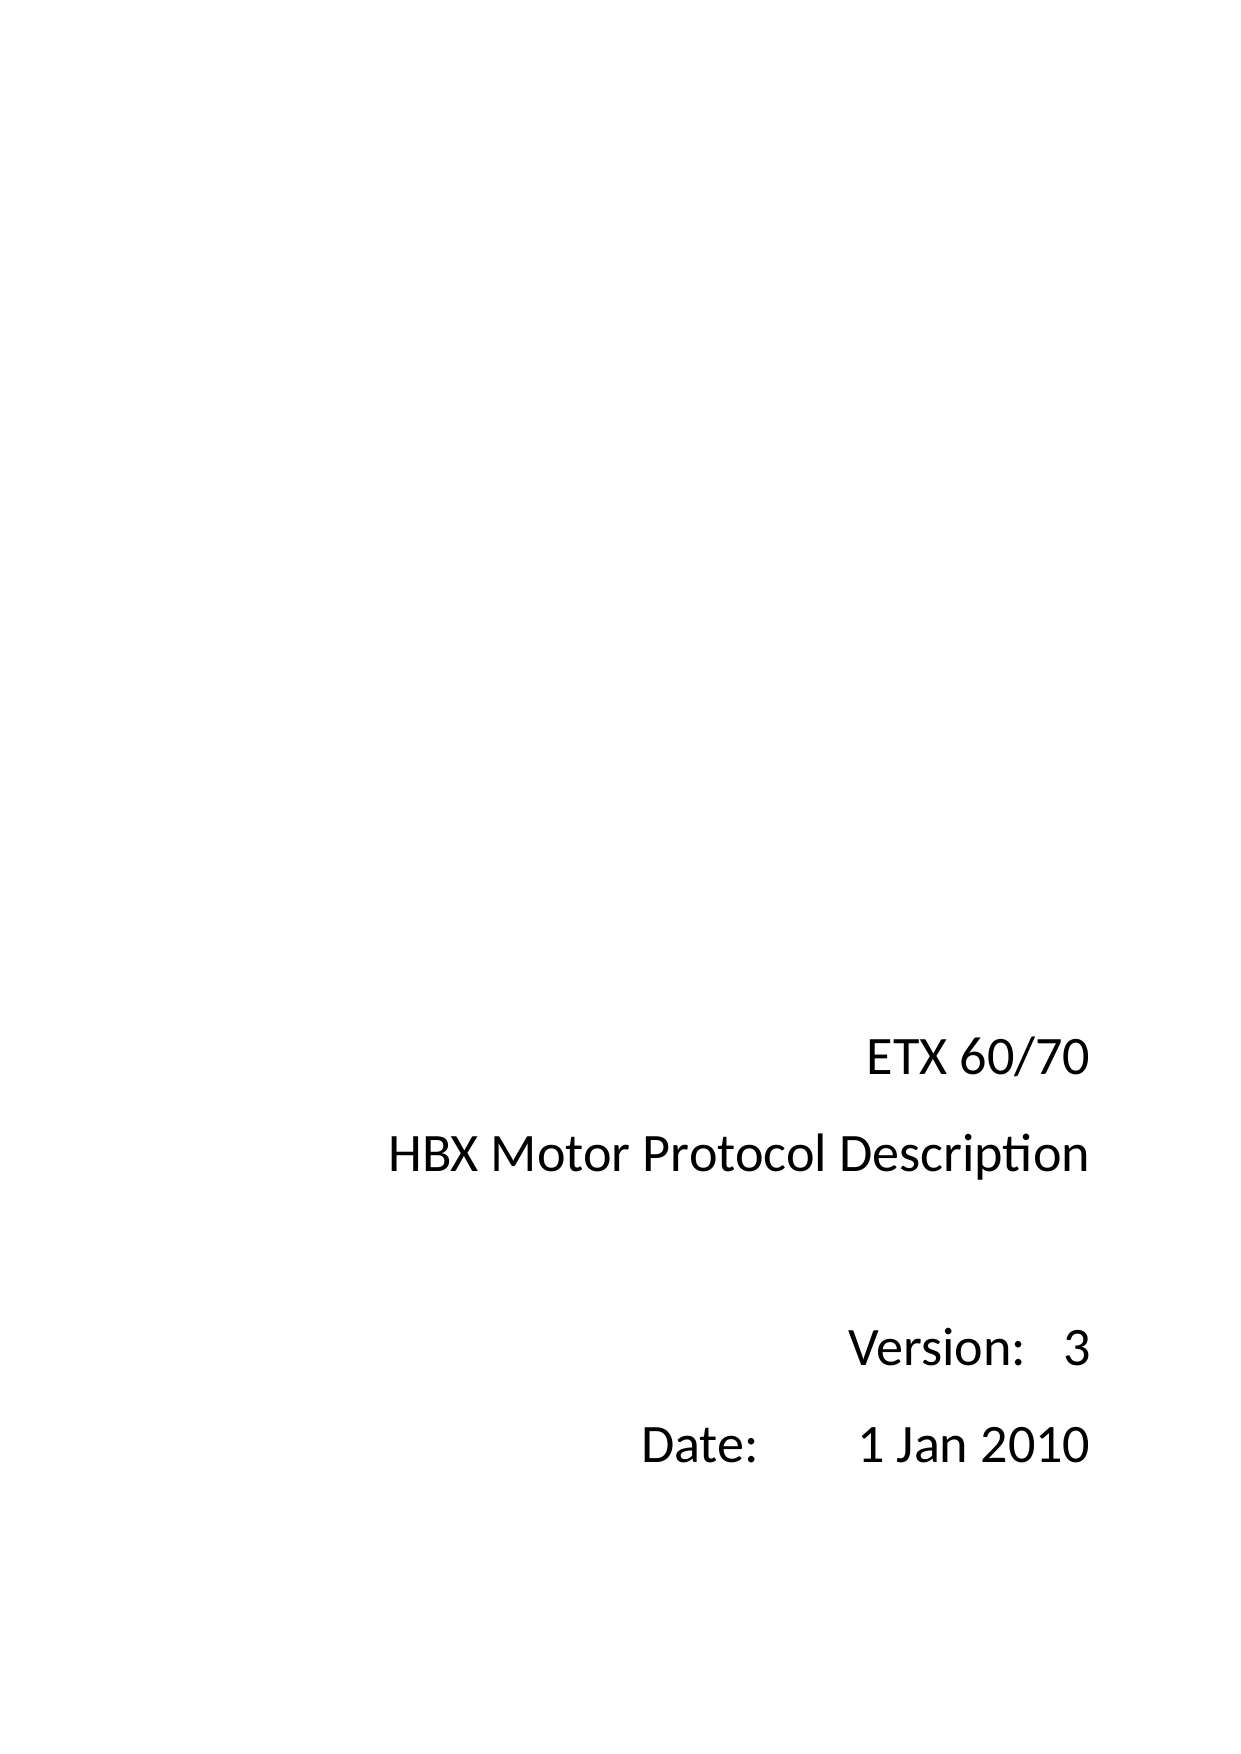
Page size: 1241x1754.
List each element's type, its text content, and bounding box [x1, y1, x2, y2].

text Date: 1 Jan 2010 [150, 1409, 1090, 1476]
text HBX Motor Protocol Description [150, 1119, 1090, 1185]
text Version: 3 [150, 1312, 1090, 1379]
text ETX 60/70 [150, 1022, 1090, 1088]
